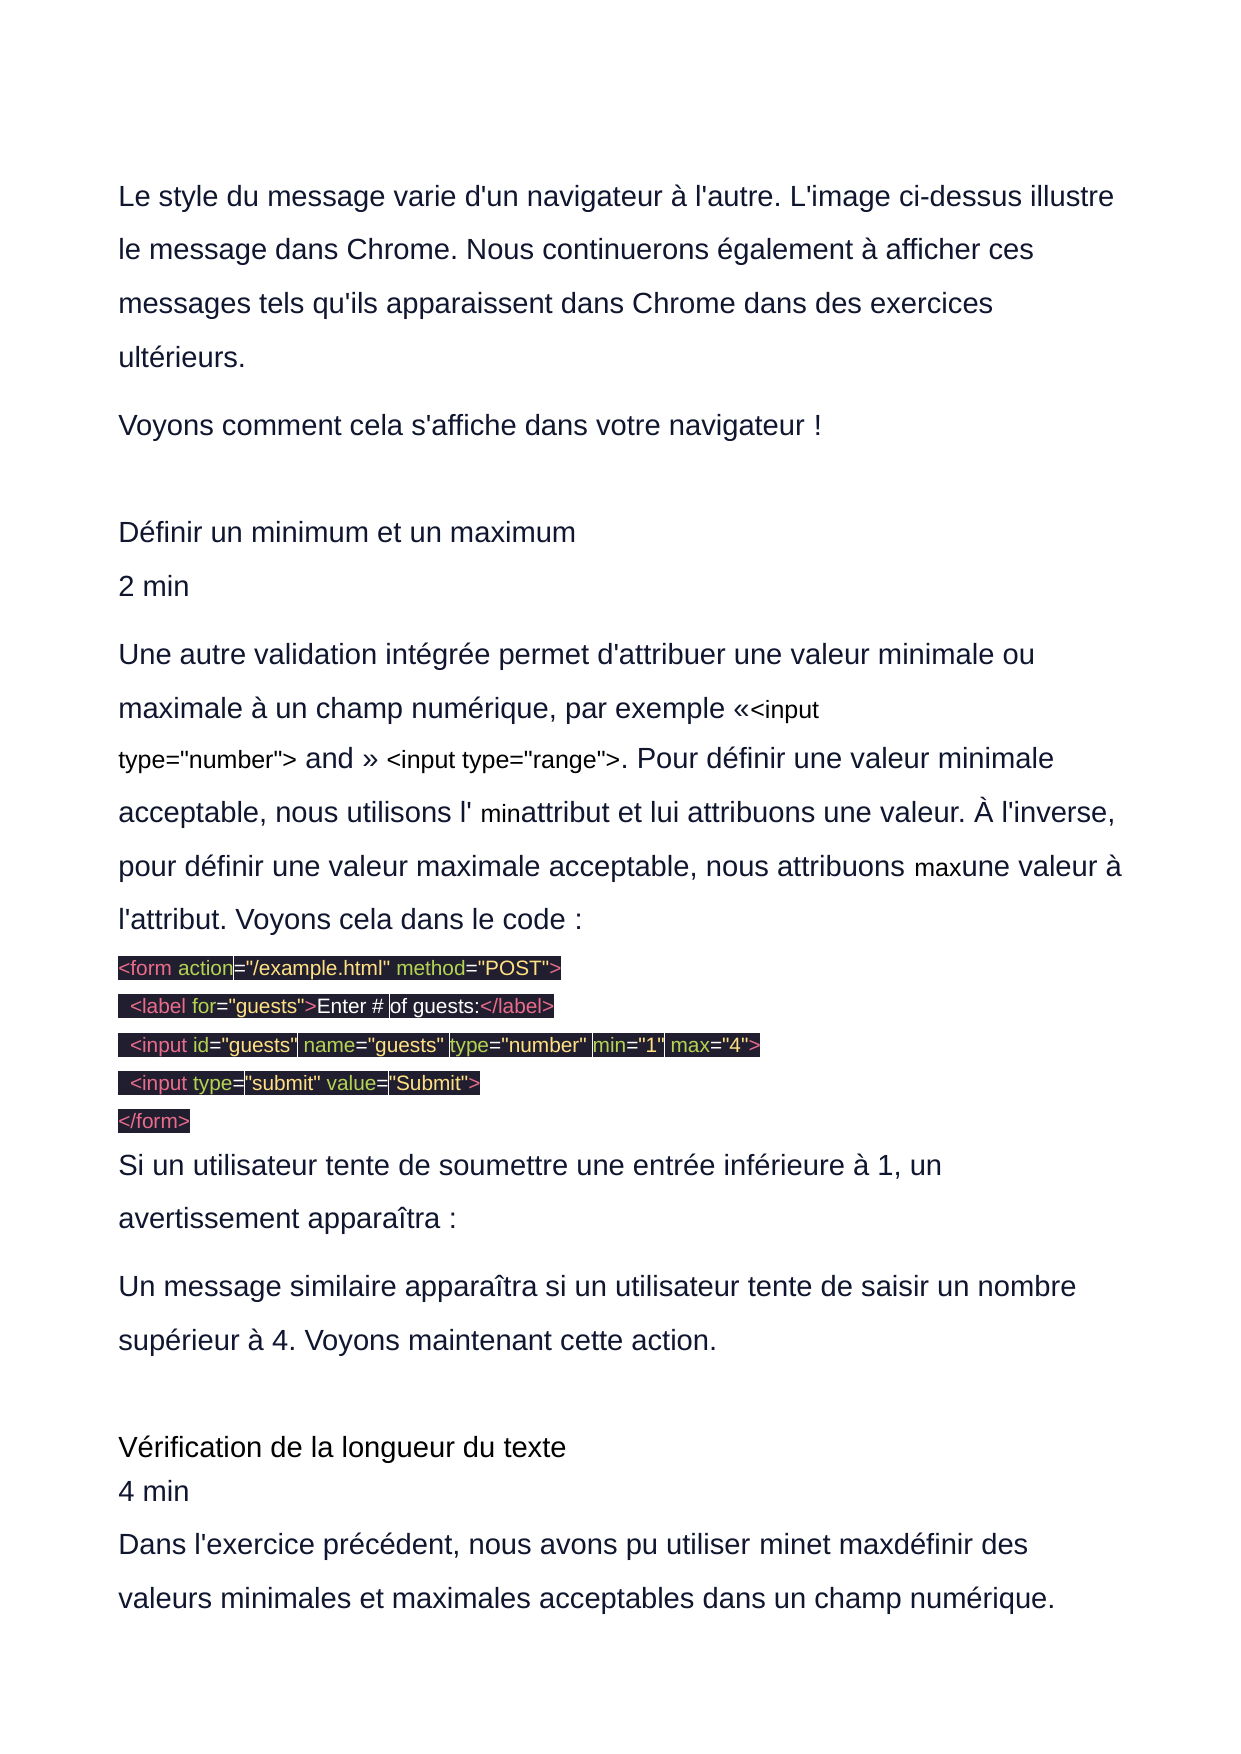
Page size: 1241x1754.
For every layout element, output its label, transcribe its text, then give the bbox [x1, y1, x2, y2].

text <input id="guests" name="guests" type="number" min="1" max="4"> [118, 1033, 1122, 1057]
subtitle Définir un minimum et un maximum [118, 515, 1122, 549]
text Si un utilisateur tente de soumettre une entrée inférieure à 1, un avertissement apparaîtra : [118, 1148, 1122, 1235]
text <form action="/example.html" method="POST"> [118, 956, 1122, 980]
text Le style du message varie d'un navigateur à l'autre. L'image ci-dessus illustre le message dans Chrome. Nous continuerons également à afficher ces messages tels qu'ils apparaissent dans Chrome dans des exercices ultérieurs. [118, 179, 1122, 373]
text Voyons comment cela s'affiche dans votre navigateur ! [118, 408, 1122, 441]
text <input type="submit" value="Submit"> [118, 1071, 1122, 1095]
text <label for="guests">Enter # of guests:</label> [118, 994, 1122, 1018]
subtitle Vérification de la longueur du texte [118, 1430, 1122, 1464]
text 4 min [118, 1474, 1122, 1507]
text Un message similaire apparaîtra si un utilisateur tente de saisir un nombre supérieur à 4. Voyons maintenant cette action. [118, 1269, 1122, 1357]
text Dans l'exercice précédent, nous avons pu utiliser minet maxdéfinir des valeurs minimales et maximales acceptables dans un champ numérique. [118, 1527, 1122, 1614]
text 2 min [118, 569, 1122, 602]
text </form> [118, 1109, 1122, 1133]
text Une autre validation intégrée permet d'attribuer une valeur minimale ou maximale à un champ numérique, par exemple «<input type="number"> and » <input type="range">. Pour définir une valeur minimale acceptable, nous utilisons l' minattribut et lui attribuons une valeur. À l'inverse, pour définir une valeur maximale acceptable, nous attribuons maxune valeur à l'attribut. Voyons cela dans le code : [118, 637, 1122, 936]
